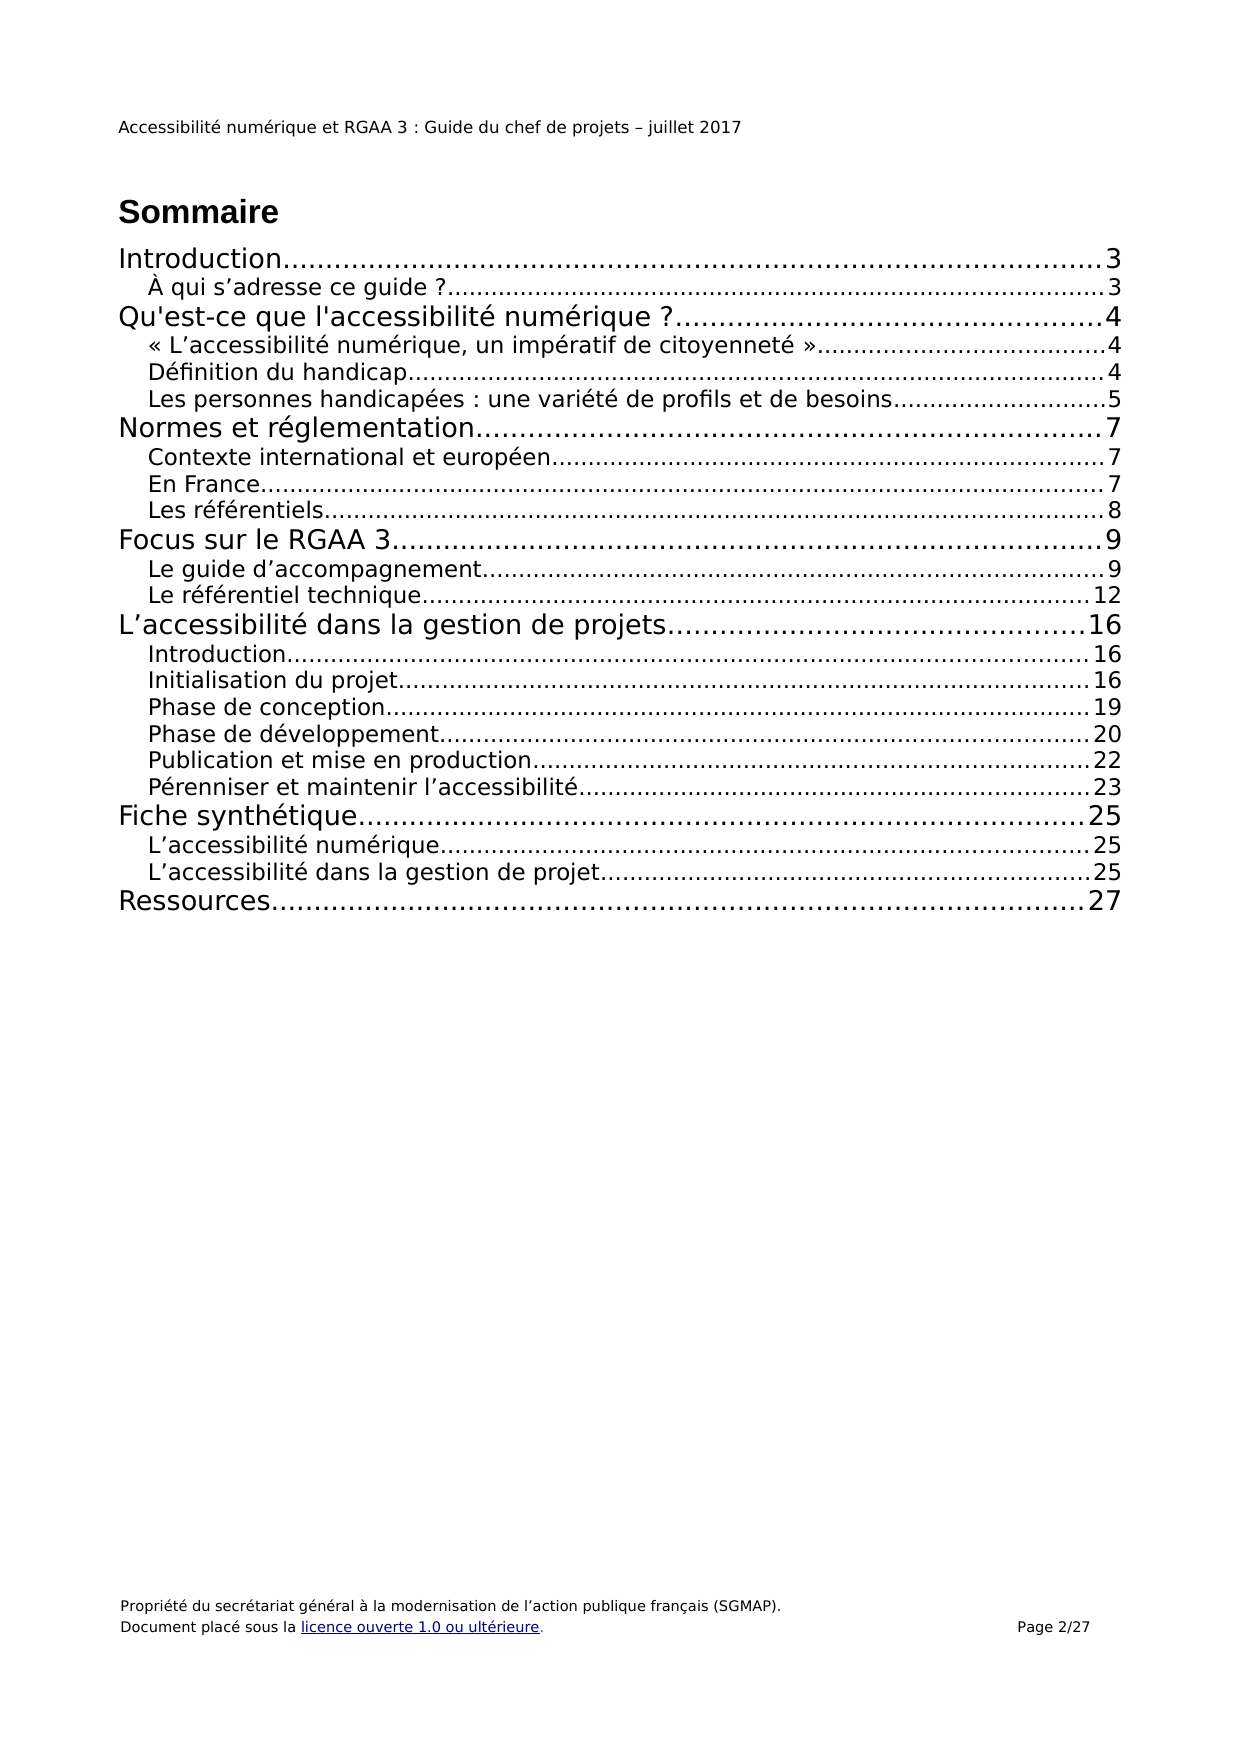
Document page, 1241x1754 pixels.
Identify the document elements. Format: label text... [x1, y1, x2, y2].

text Contexte international et européen 7 [148, 444, 1122, 471]
text Introduction 3 [118, 243, 1122, 274]
text L’accessibilité dans la gestion de projets 16 [118, 609, 1122, 641]
text Définition du handicap 4 [148, 359, 1122, 386]
text Ressources 27 [118, 886, 1122, 917]
text À qui s’adresse ce guide ? 3 [148, 274, 1122, 301]
text En France 7 [148, 471, 1122, 498]
subtitle Sommaire [118, 192, 1122, 230]
text Le référentiel technique 12 [148, 582, 1122, 609]
text Les personnes handicapées : une variété de profils et de besoins 5 [148, 386, 1122, 413]
text Fiche synthétique 25 [118, 801, 1122, 832]
text Les référentiels 8 [148, 498, 1122, 524]
text L’accessibilité numérique 25 [148, 832, 1122, 859]
text « L’accessibilité numérique, un impératif de citoyenneté » 4 [148, 333, 1122, 359]
text Phase de développement 20 [148, 721, 1122, 747]
text Normes et réglementation 7 [118, 413, 1122, 444]
text Le guide d’accompagnement 9 [148, 556, 1122, 582]
text Initialisation du projet 16 [148, 667, 1122, 694]
text Focus sur le RGAA 3 9 [118, 524, 1122, 556]
text L’accessibilité dans la gestion de projet 25 [148, 859, 1122, 886]
text Qu'est-ce que l'accessibilité numérique ? 4 [118, 301, 1122, 333]
text Publication et mise en production 22 [148, 747, 1122, 774]
text Pérenniser et maintenir l’accessibilité 23 [148, 774, 1122, 801]
text Introduction 16 [148, 641, 1122, 667]
text Phase de conception 19 [148, 694, 1122, 721]
